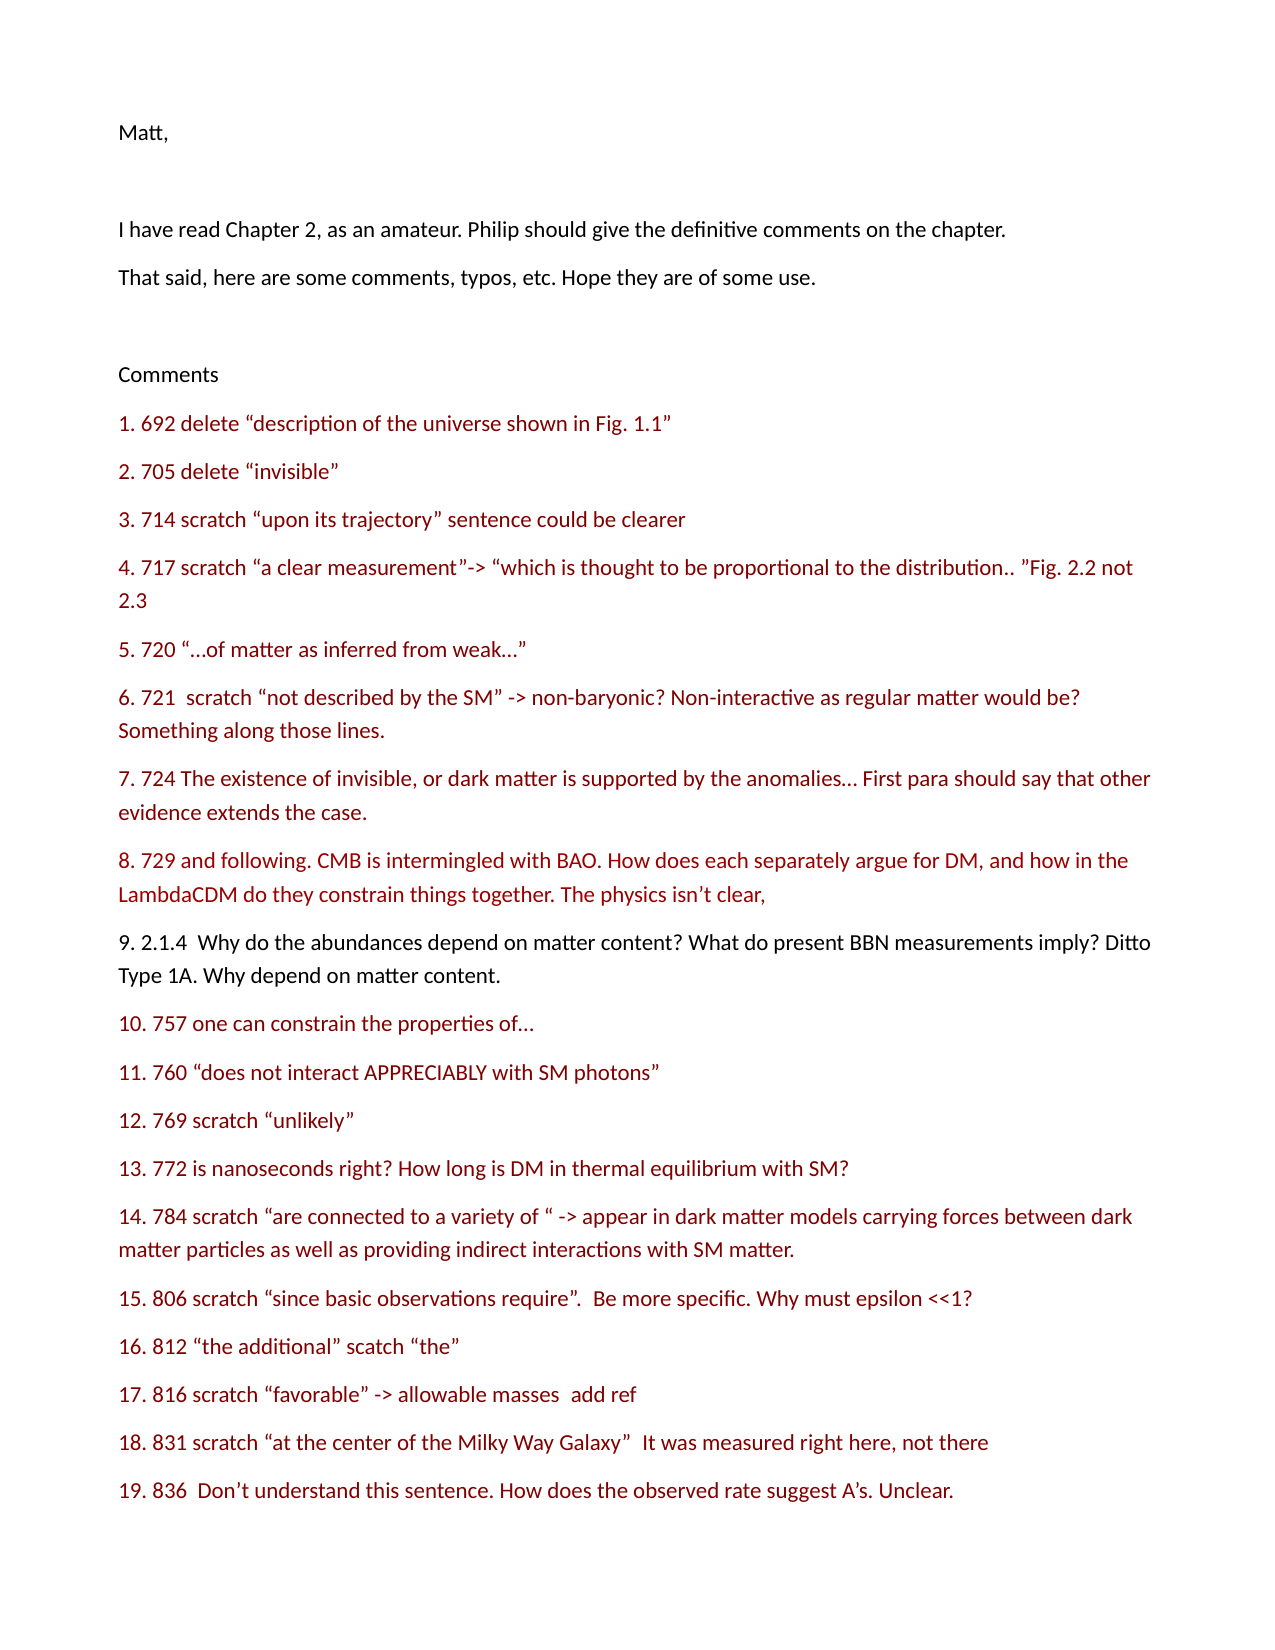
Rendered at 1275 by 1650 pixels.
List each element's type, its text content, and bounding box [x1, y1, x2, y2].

text 1. 692 delete “description of the universe shown in Fig. 1.1” [118, 409, 1157, 437]
text 19. 836 Don’t understand this sentence. How does the observed rate suggest A’s. Unclear. [118, 1476, 1157, 1504]
text 4. 717 scratch “a clear measurement”-> “which is thought to be proportional to the distribution.. ”Fig. 2.2 not 2.3 [118, 553, 1157, 615]
text 2. 705 delete “invisible” [118, 457, 1157, 485]
text 15. 806 scratch “since basic observations require”. Be more specific. Why must epsilon <<1? [118, 1284, 1157, 1312]
text That said, here are some comments, typos, etc. Hope they are of some use. [118, 263, 1157, 291]
text 8. 729 and following. CMB is intermingled with BAO. How does each separately argue for DM, and how in the LambdaCDM do they constrain things together. The physics isn’t clear, [118, 846, 1157, 908]
text 13. 772 is nanoseconds right? How long is DM in thermal equilibrium with SM? [118, 1154, 1157, 1182]
text Comments [118, 361, 1157, 389]
text 12. 769 scratch “unlikely” [118, 1106, 1157, 1134]
text 7. 724 The existence of invisible, or dark matter is supported by the anomalies… First para should say that other evidence extends the case. [118, 764, 1157, 826]
text 5. 720 “…of matter as inferred from weak…” [118, 635, 1157, 663]
text 17. 816 scratch “favorable” -> allowable masses add ref [118, 1380, 1157, 1408]
text 6. 721 scratch “not described by the SM” -> non-baryonic? Non-interactive as regular matter would be? Something along those lines. [118, 683, 1157, 744]
text Matt, [118, 118, 1157, 146]
text 18. 831 scratch “at the center of the Milky Way Galaxy” It was measured right here, not there [118, 1428, 1157, 1456]
text 9. 2.1.4 Why do the abundances depend on matter content? What do present BBN measurements imply? Ditto Type 1A. Why depend on matter content. [118, 928, 1157, 989]
text 3. 714 scratch “upon its trajectory” sentence could be clearer [118, 505, 1157, 533]
text 11. 760 “does not interact APPRECIABLY with SM photons” [118, 1058, 1157, 1086]
text 14. 784 scratch “are connected to a variety of “ -> appear in dark matter models carrying forces between dark matter particles as well as providing indirect interactions with SM matter. [118, 1202, 1157, 1264]
text 10. 757 one can constrain the properties of… [118, 1009, 1157, 1038]
text I have read Chapter 2, as an amateur. Philip should give the definitive comments on the chapter. [118, 215, 1157, 243]
text 16. 812 “the additional” scatch “the” [118, 1332, 1157, 1360]
